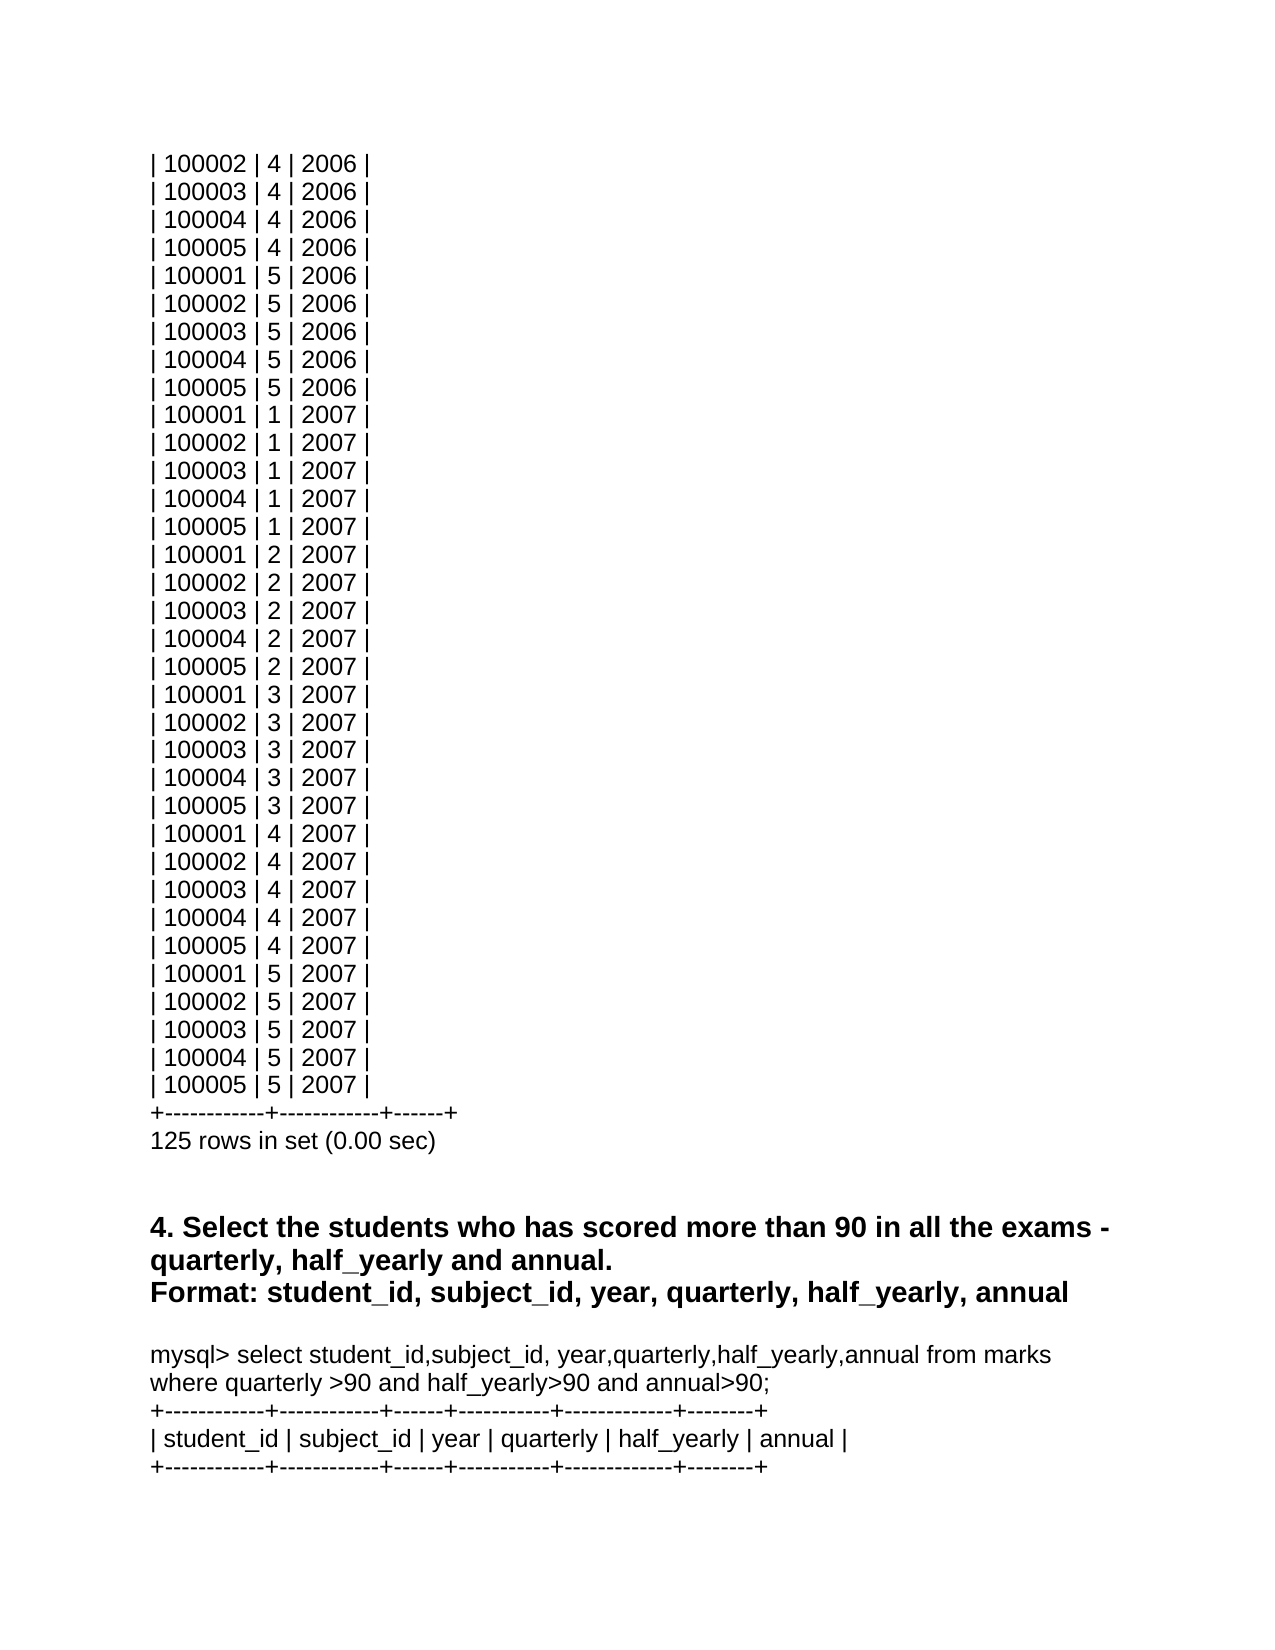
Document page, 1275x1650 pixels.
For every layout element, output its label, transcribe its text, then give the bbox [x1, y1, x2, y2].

text | 100001 | 5 | 2006 | [150, 262, 1125, 289]
text | 100002 | 1 | 2007 | [150, 429, 1125, 457]
text | 100003 | 3 | 2007 | [150, 736, 1125, 764]
text | 100002 | 2 | 2007 | [150, 569, 1125, 597]
text | 100003 | 4 | 2007 | [150, 876, 1125, 904]
text Format: student_id, subject_id, year, quarterly, half_yearly, annual [150, 1276, 1125, 1309]
text | 100005 | 5 | 2006 | [150, 373, 1125, 401]
text | 100002 | 4 | 2006 | [150, 150, 1125, 178]
text | 100002 | 5 | 2006 | [150, 289, 1125, 317]
text 125 rows in set (0.00 sec) [150, 1127, 1125, 1155]
text | 100001 | 4 | 2007 | [150, 820, 1125, 848]
text | 100004 | 5 | 2006 | [150, 345, 1125, 373]
text | 100004 | 4 | 2007 | [150, 904, 1125, 932]
text | 100005 | 3 | 2007 | [150, 792, 1125, 820]
text 4. Select the students who has scored more than 90 in all the exams - quarterly, half_yearly and annual. [150, 1211, 1125, 1276]
text | 100005 | 1 | 2007 | [150, 513, 1125, 541]
text | student_id | subject_id | year | quarterly | half_yearly | annual | [150, 1425, 1125, 1453]
text | 100004 | 3 | 2007 | [150, 764, 1125, 792]
text | 100001 | 1 | 2007 | [150, 401, 1125, 429]
text | 100004 | 5 | 2007 | [150, 1043, 1125, 1071]
text | 100002 | 5 | 2007 | [150, 987, 1125, 1015]
text +------------+------------+------+-----------+-------------+--------+ [150, 1397, 1125, 1425]
text | 100005 | 4 | 2006 | [150, 234, 1125, 262]
text | 100003 | 5 | 2007 | [150, 1015, 1125, 1043]
text | 100004 | 2 | 2007 | [150, 624, 1125, 652]
text +------------+------------+------+ [150, 1099, 1125, 1127]
text | 100003 | 4 | 2006 | [150, 178, 1125, 206]
text | 100002 | 4 | 2007 | [150, 848, 1125, 876]
text | 100003 | 5 | 2006 | [150, 317, 1125, 345]
text | 100005 | 4 | 2007 | [150, 932, 1125, 959]
text | 100003 | 1 | 2007 | [150, 457, 1125, 485]
text | 100005 | 5 | 2007 | [150, 1071, 1125, 1099]
text | 100005 | 2 | 2007 | [150, 652, 1125, 680]
text +------------+------------+------+-----------+-------------+--------+ [150, 1453, 1125, 1481]
text mysql> select student_id,subject_id, year,quarterly,half_yearly,annual from marks where quarterly >90 and half_yearly>90 and annual>90; [150, 1341, 1125, 1397]
text | 100001 | 5 | 2007 | [150, 959, 1125, 987]
text | 100001 | 3 | 2007 | [150, 680, 1125, 708]
text | 100002 | 3 | 2007 | [150, 708, 1125, 736]
text | 100001 | 2 | 2007 | [150, 541, 1125, 569]
text | 100004 | 1 | 2007 | [150, 485, 1125, 513]
text | 100004 | 4 | 2006 | [150, 206, 1125, 234]
text | 100003 | 2 | 2007 | [150, 597, 1125, 624]
